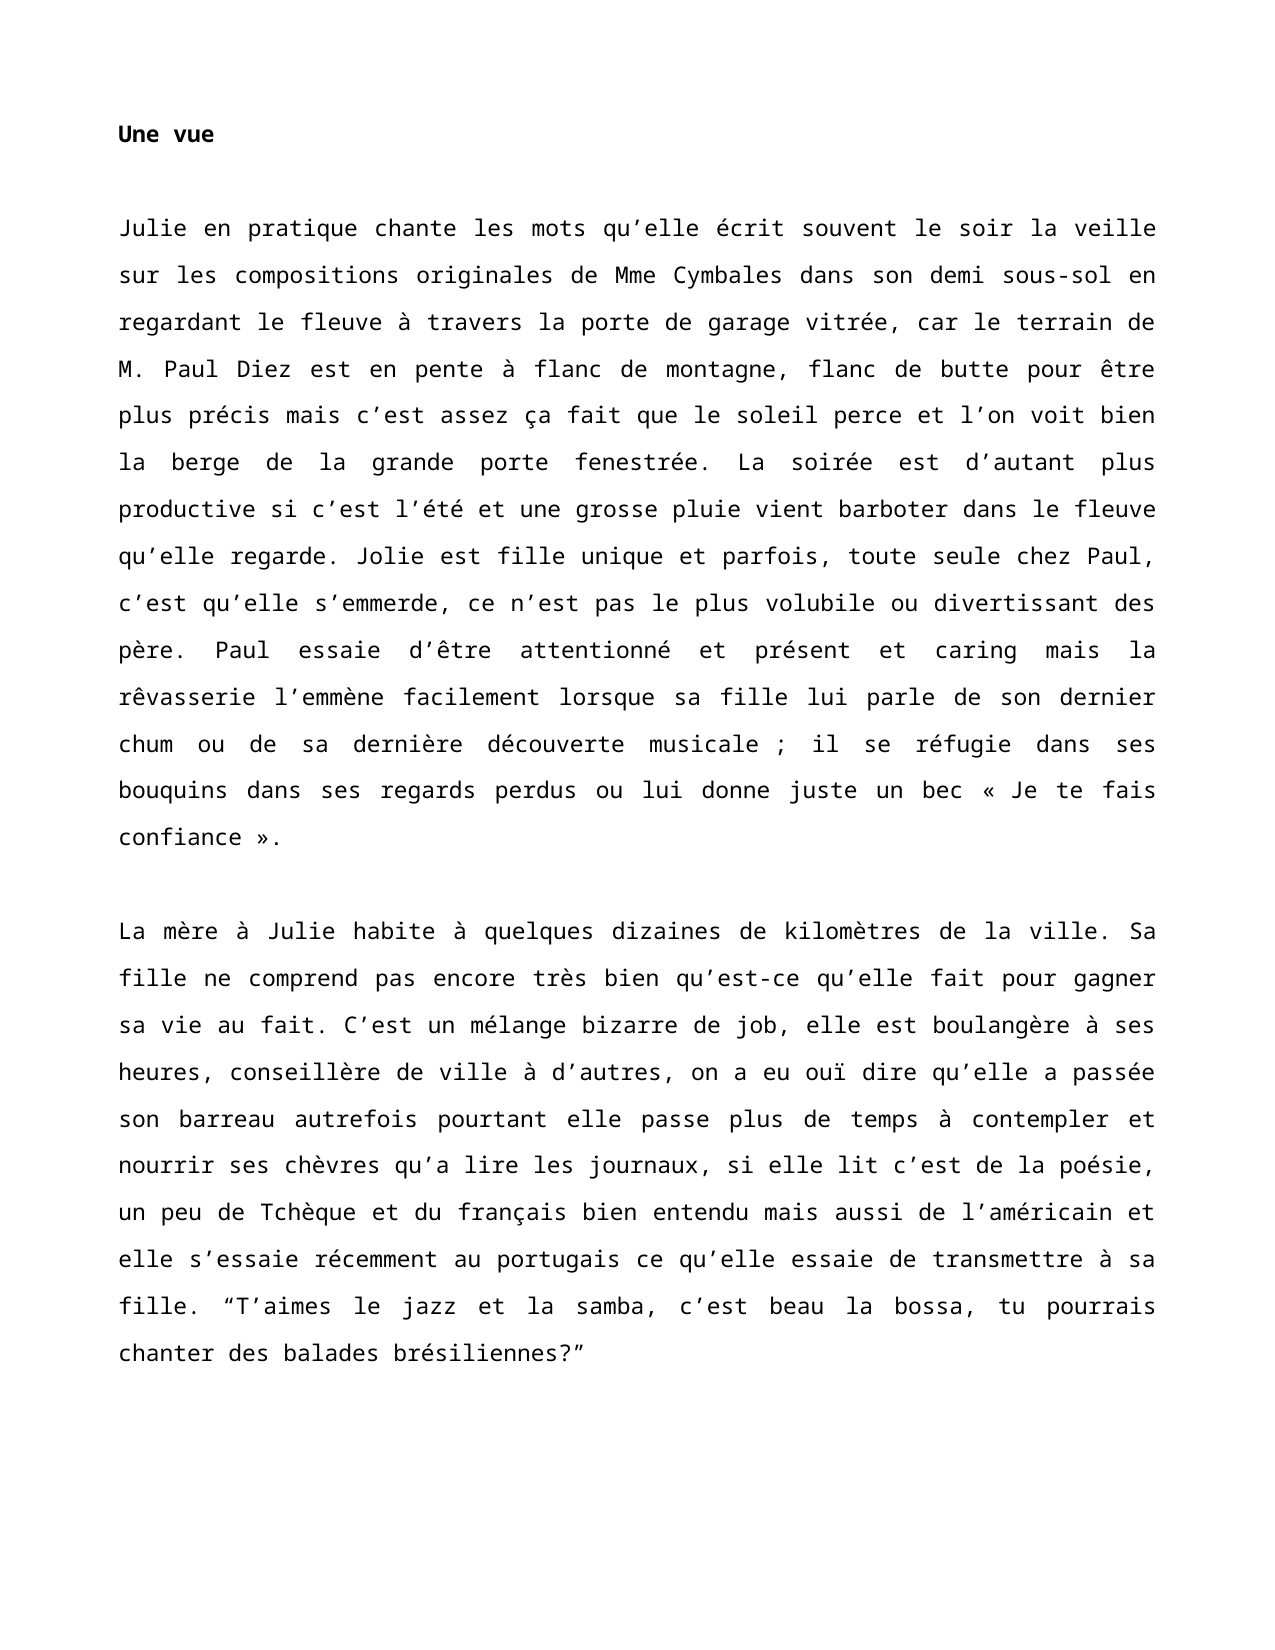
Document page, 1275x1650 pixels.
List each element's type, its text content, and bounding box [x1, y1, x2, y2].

text Une vue [118, 118, 1157, 149]
text La mère à Julie habite à quelques dizaines de kilomètres de la ville. Sa fille ne comprend pas encore très bien qu’est-ce qu’elle fait pour gagner sa vie au fait. C’est un mélange bizarre de job, elle est boulangère à ses heures, conseillère de ville à d’autres, on a eu ouï dire qu’elle a passée son barreau autrefois pourtant elle passe plus de temps à contempler et nourrir ses chèvres qu’a lire les journaux, si elle lit c’est de la poésie, un peu de Tchèque et du français bien entendu mais aussi de l’américain et elle s’essaie récemment au portugais ce qu’elle essaie de transmettre à sa fille. “T’aimes le jazz et la samba, c’est beau la bossa, tu pourrais chanter des balades brésiliennes?” [118, 915, 1157, 1368]
text Julie en pratique chante les mots qu’elle écrit souvent le soir la veille sur les compositions originales de Mme Cymbales dans son demi sous-sol en regardant le fleuve à travers la porte de garage vitrée, car le terrain de M. Paul Diez est en pente à flanc de montagne, flanc de butte pour être plus précis mais c’est assez ça fait que le soleil perce et l’on voit bien la berge de la grande porte fenestrée. La soirée est d’autant plus productive si c’est l’été et une grosse pluie vient barboter dans le fleuve qu’elle regarde. Jolie est fille unique et parfois, toute seule chez Paul, c’est qu’elle s’emmerde, ce n’est pas le plus volubile ou divertissant des père. Paul essaie d’être attentionné et présent et caring mais la rêvasserie l’emmène facilement lorsque sa fille lui parle de son dernier chum ou de sa dernière découverte musicale ; il se réfugie dans ses bouquins dans ses regards perdus ou lui donne juste un bec « Je te fais confiance ». [118, 212, 1157, 852]
